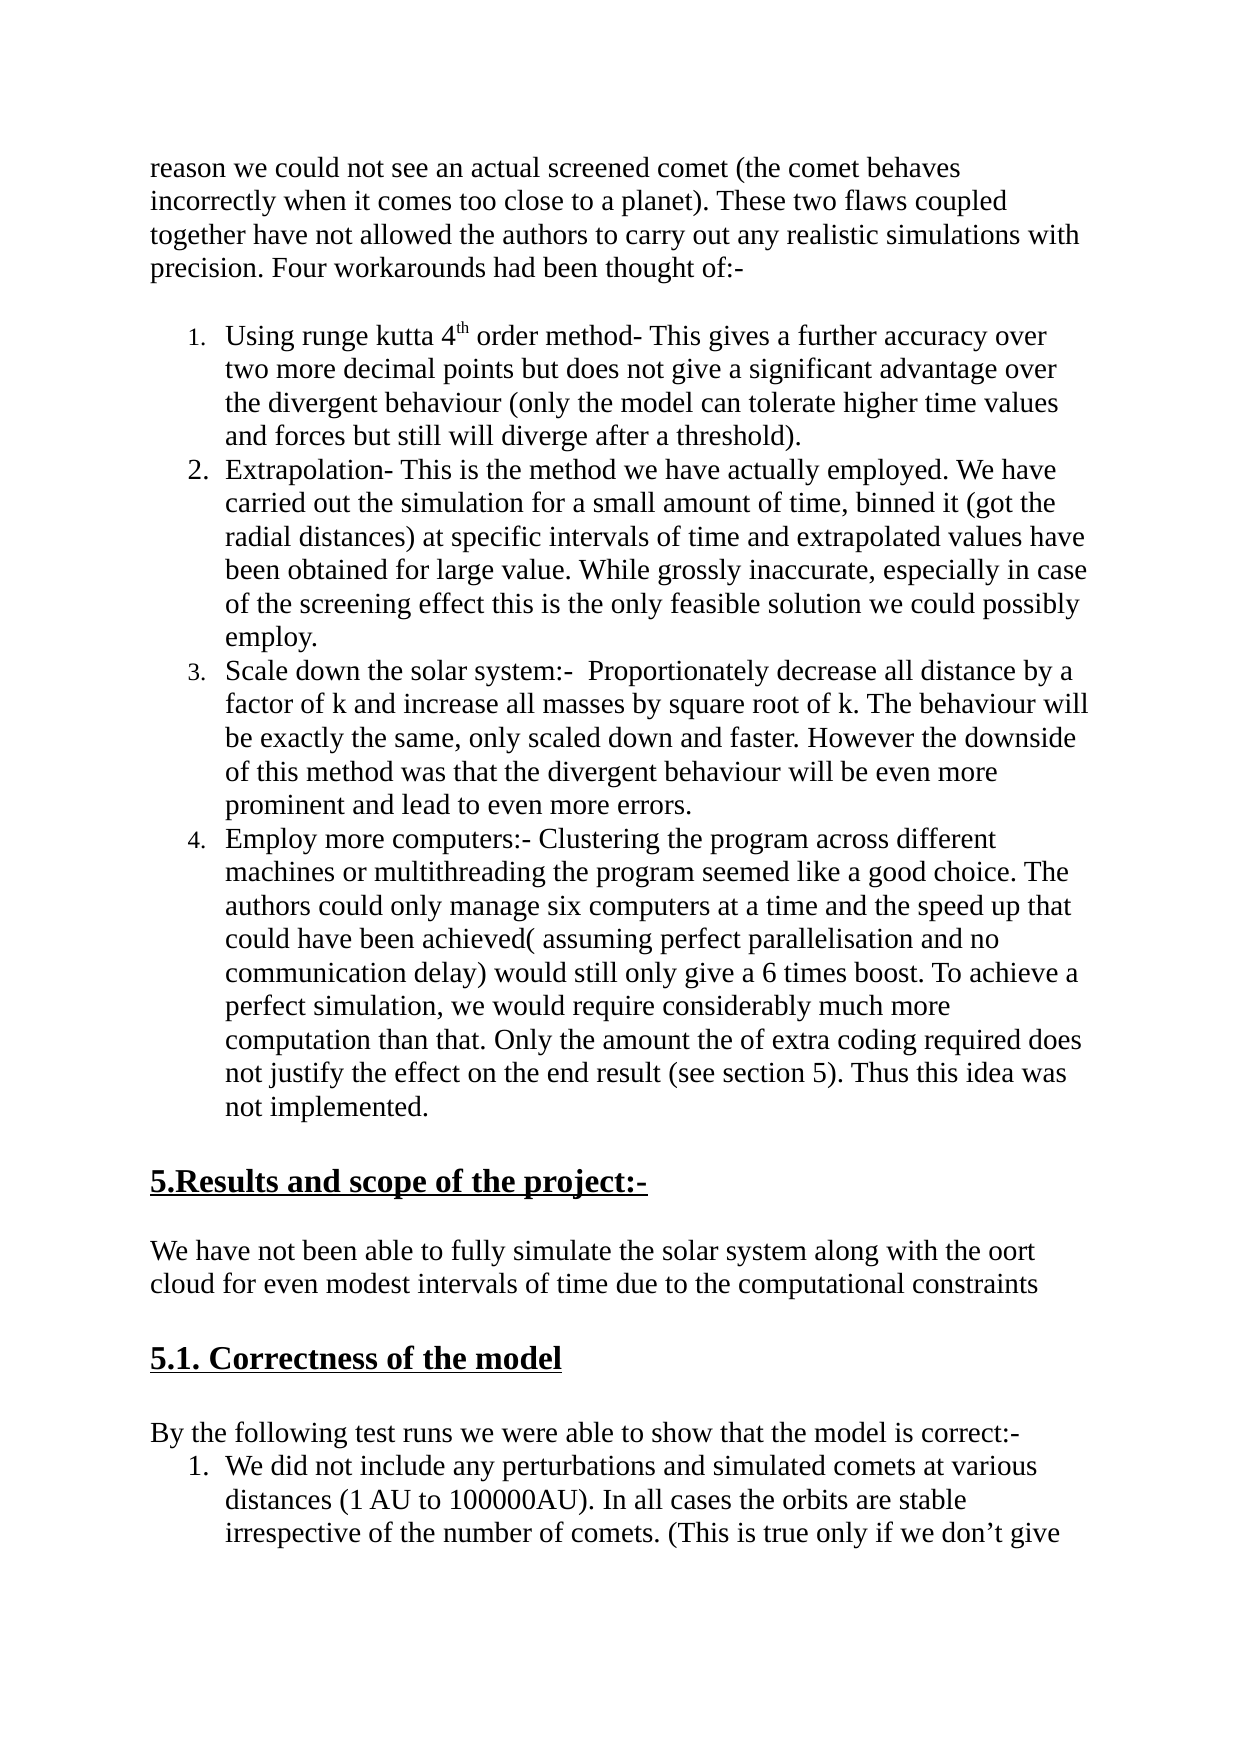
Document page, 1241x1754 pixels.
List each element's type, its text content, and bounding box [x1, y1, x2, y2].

list Using runge kutta 4th order method- This gives a further accuracy over two more decimal points but does not give a significant advantage over the divergent behaviour (only the model can tolerate higher time values and forces but still will diverge after a threshold). [187, 318, 1090, 452]
list We did not include any perturbations and simulated comets at various distances (1 AU to 100000AU). In all cases the orbits are stable irrespective of the number of comets. (This is true only if we don’t give [187, 1448, 1090, 1549]
text We have not been able to fully simulate the solar system along with the oort cloud for even modest intervals of time due to the computational constraints [150, 1233, 1090, 1300]
text 5.1. Correctness of the model [150, 1338, 1090, 1377]
text By the following test runs we were able to show that the model is correct:- [150, 1415, 1090, 1448]
list Extrapolation- This is the method we have actually employed. We have carried out the simulation for a small amount of time, binned it (got the radial distances) at specific intervals of time and extrapolated values have been obtained for large value. While grossly inaccurate, especially in case of the screening effect this is the only feasible solution we could possibly employ. [187, 452, 1090, 653]
text 5.Results and scope of the project:- [150, 1161, 1090, 1199]
list Employ more computers:- Clustering the program across different machines or multithreading the program seemed like a good choice. The authors could only manage six computers at a time and the speed up that could have been achieved( assuming perfect parallelisation and no communication delay) would still only give a 6 times boost. To achieve a perfect simulation, we would require considerably much more computation than that. Only the amount the of extra coding required does not justify the effect on the end result (see section 5). Thus this idea was not implemented. [187, 821, 1090, 1123]
text reason we could not see an actual screened comet (the comet behaves incorrectly when it comes too close to a planet). These two flaws coupled together have not allowed the authors to carry out any realistic simulations with precision. Four workarounds had been thought of:- [150, 150, 1090, 284]
list Scale down the solar system:- Proportionately decrease all distance by a factor of k and increase all masses by square root of k. The behaviour will be exactly the same, only scaled down and faster. However the downside of this method was that the divergent behaviour will be even more prominent and lead to even more errors. [187, 653, 1090, 821]
